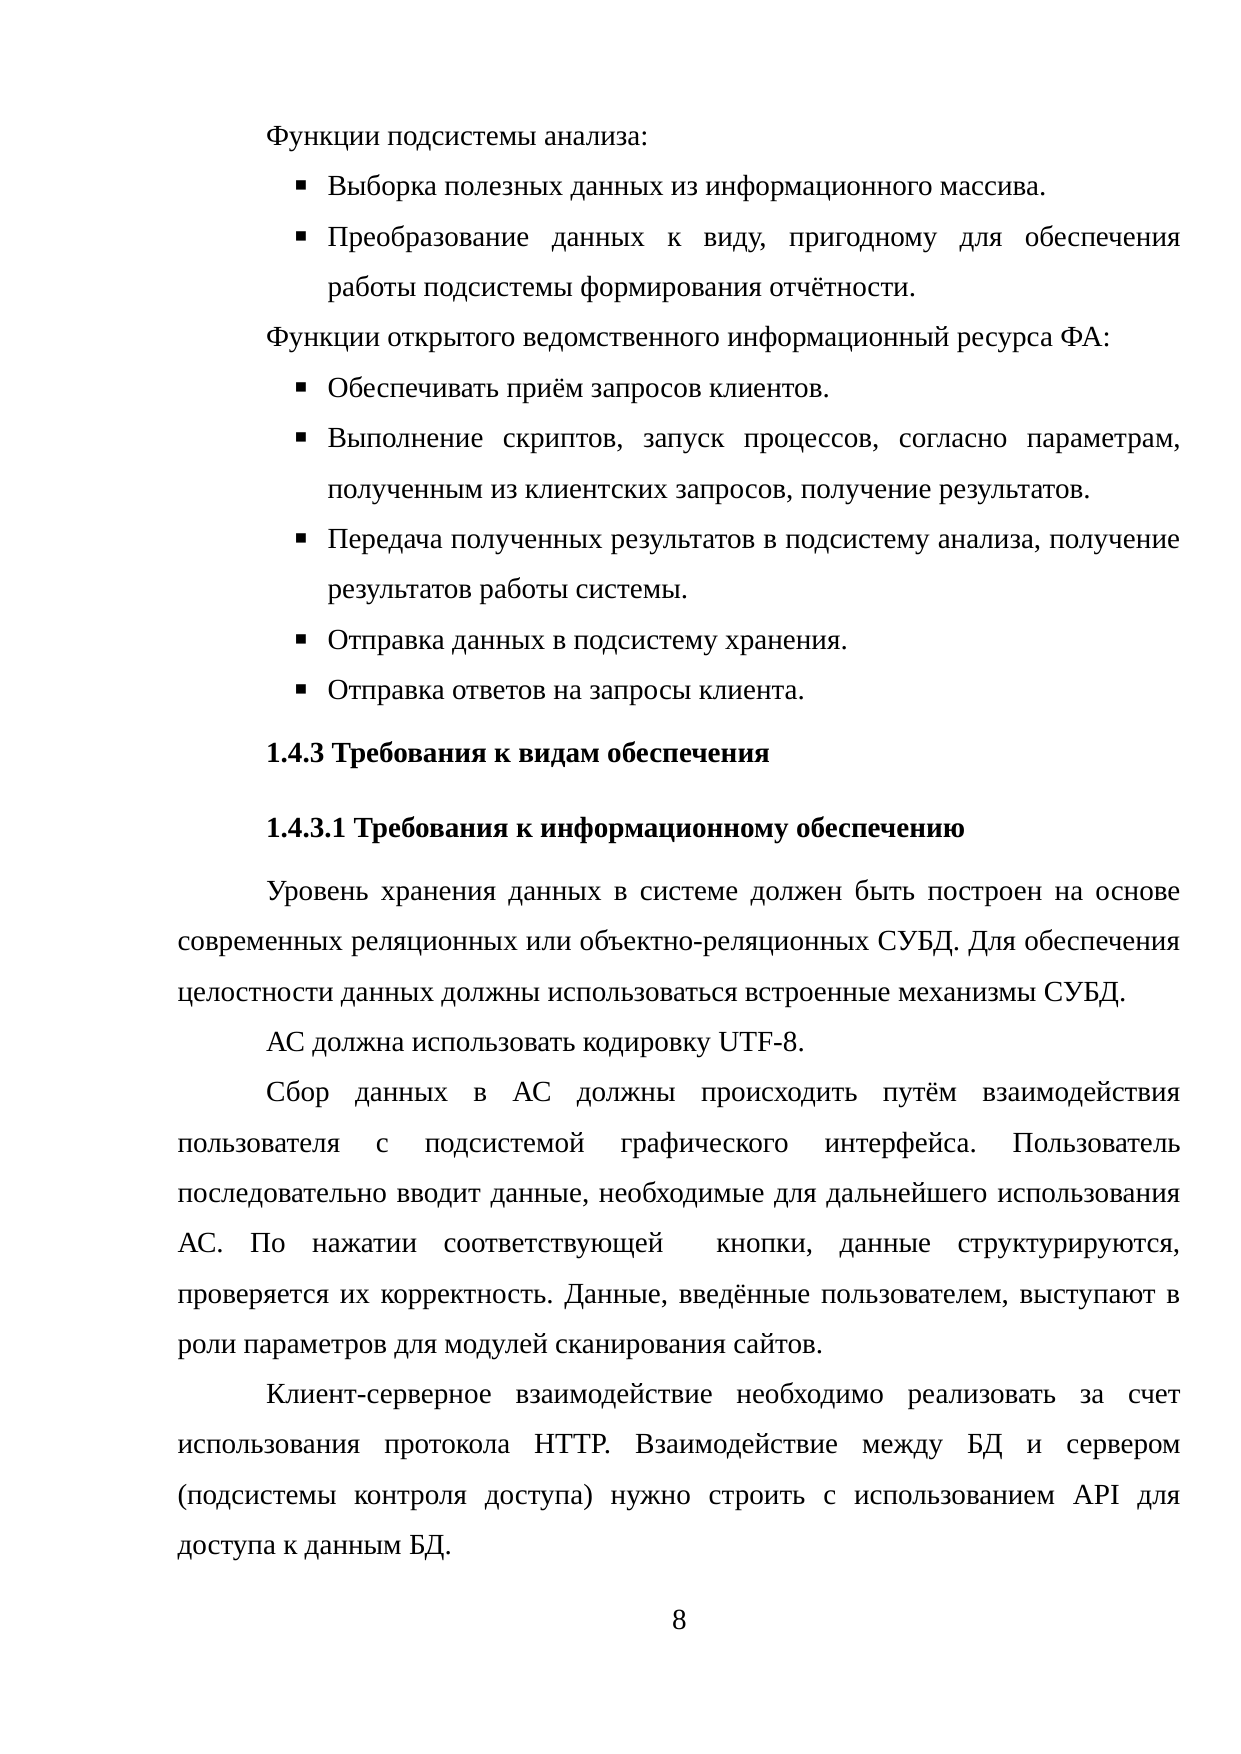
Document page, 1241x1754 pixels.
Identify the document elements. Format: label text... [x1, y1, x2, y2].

list Выборка полезных данных из информационного массива. [290, 168, 1181, 202]
list Обеспечивать приём запросов клиентов. [290, 370, 1181, 403]
list Передача полученных результатов в подсистему анализа, получение результатов работы системы. [290, 521, 1181, 605]
subtitle Требования к видам обеспечения [177, 735, 1181, 769]
list Отправка ответов на запросы клиента. [290, 672, 1181, 706]
list Выполнение скриптов, запуск процессов, согласно параметрам, полученным из клиентских запросов, получение результатов. [290, 420, 1181, 504]
text Сбор данных в АС должны происходить путём взаимодействия пользователя с подсистемой графического интерфейса. Пользователь последовательно вводит данные, необходимые для дальнейшего использования АС. По нажатии соответствующей кнопки, данные структурируются, проверяется их корректность. Данные, введённые пользователем, выступают в роли параметров для модулей сканирования сайтов. [177, 1074, 1181, 1359]
list Отправка данных в подсистему хранения. [290, 622, 1181, 655]
subtitle Требования к информационному обеспечению [177, 810, 1181, 844]
text Функции открытого ведомственного информационный ресурса ФА: [177, 319, 1181, 353]
text Клиент-серверное взаимодействие необходимо реализовать за счет использования протокола HTTP. Взаимодействие между БД и сервером (подсистемы контроля доступа) нужно строить с использованием API для доступа к данным БД. [177, 1376, 1181, 1561]
list Преобразование данных к виду, пригодному для обеспечения работы подсистемы формирования отчётности. [290, 219, 1181, 303]
text Функции подсистемы анализа: [177, 118, 1181, 152]
text АС должна использовать кодировку UTF-8. [177, 1024, 1181, 1058]
text Уровень хранения данных в системе должен быть построен на основе современных реляционных или объектно-реляционных СУБД. Для обеспечения целостности данных должны использоваться встроенные механизмы СУБД. [177, 873, 1181, 1007]
